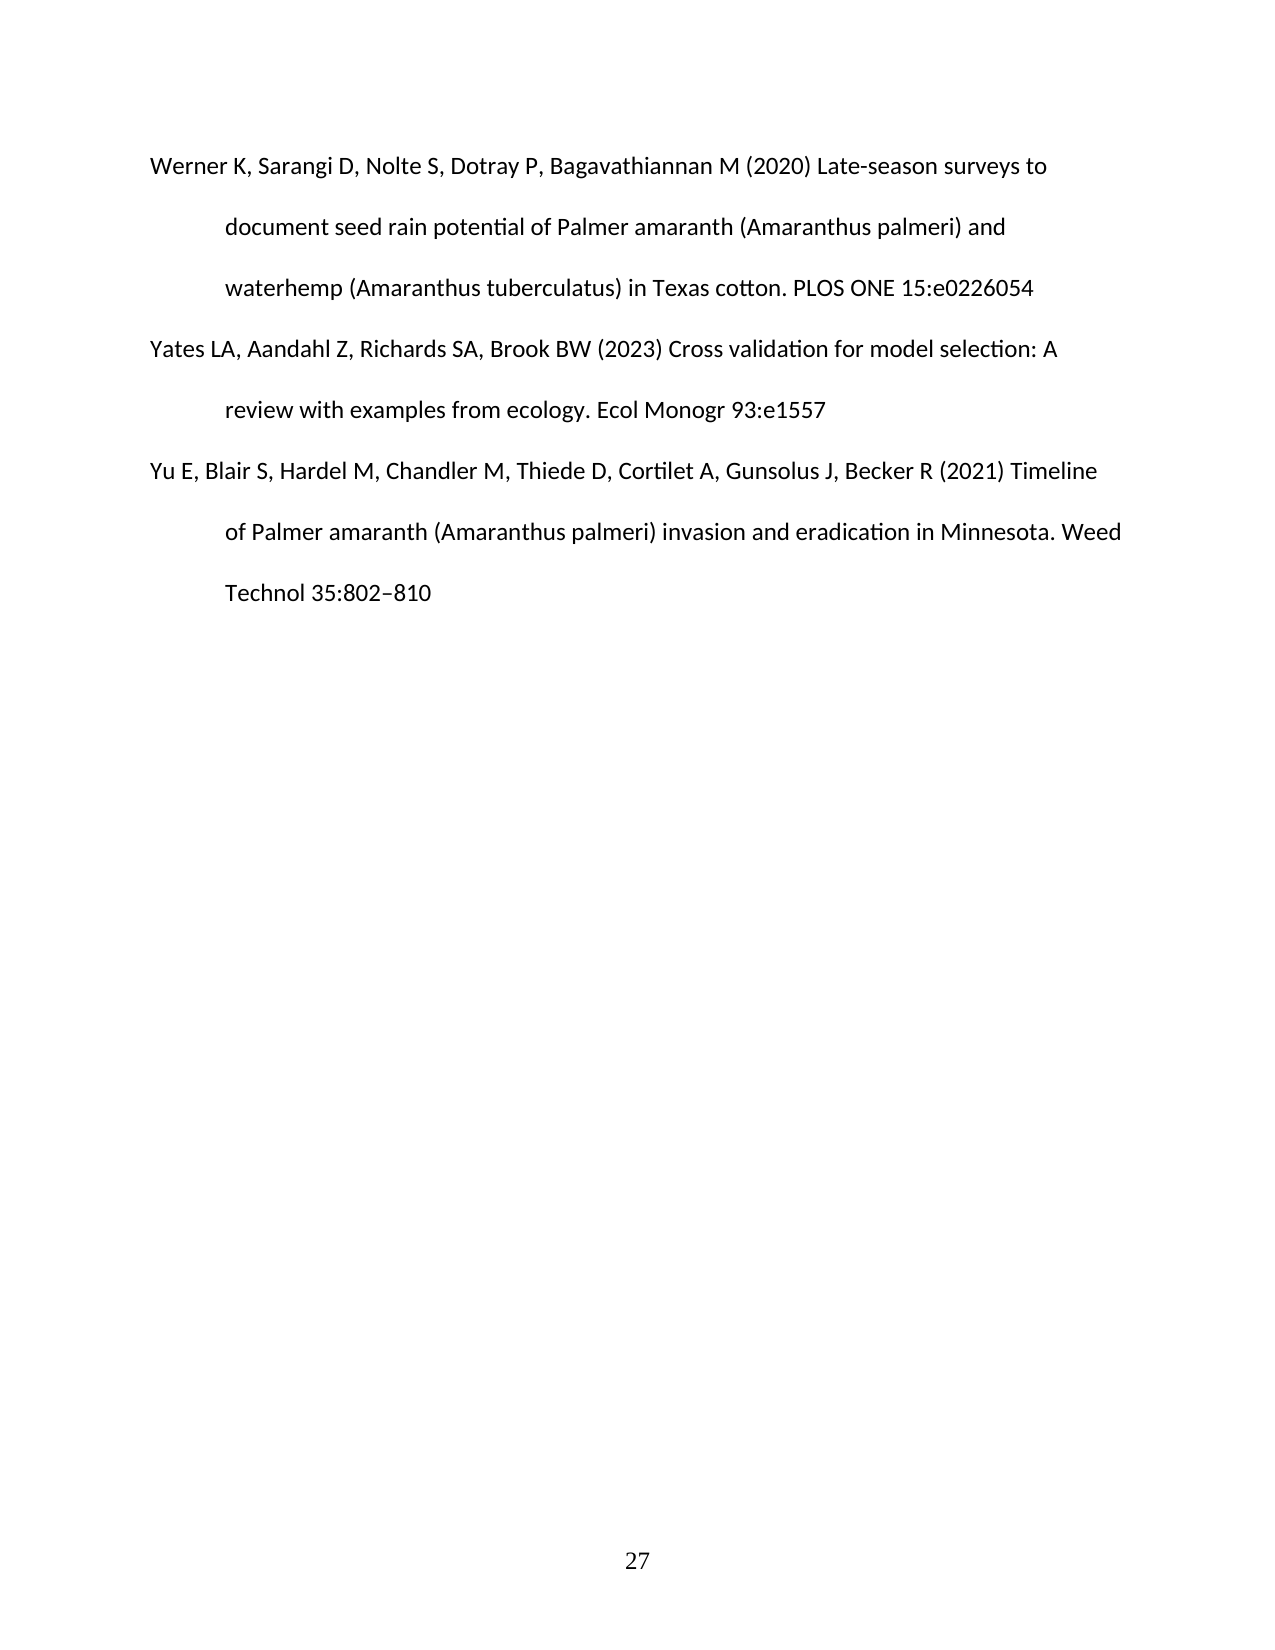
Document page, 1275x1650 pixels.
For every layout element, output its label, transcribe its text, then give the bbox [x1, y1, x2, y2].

text Werner K, Sarangi D, Nolte S, Dotray P, Bagavathiannan M (2020) Late-season surveys to document seed rain potential of Palmer amaranth (Amaranthus palmeri) and waterhemp (Amaranthus tuberculatus) in Texas cotton. PLOS ONE 15:e0226054 [150, 150, 1125, 303]
text Yu E, Blair S, Hardel M, Chandler M, Thiede D, Cortilet A, Gunsolus J, Becker R (2021) Timeline of Palmer amaranth (Amaranthus palmeri) invasion and eradication in Minnesota. Weed Technol 35:802–810 [150, 455, 1125, 608]
text Yates LA, Aandahl Z, Richards SA, Brook BW (2023) Cross validation for model selection: A review with examples from ecology. Ecol Monogr 93:e1557 [150, 333, 1125, 425]
